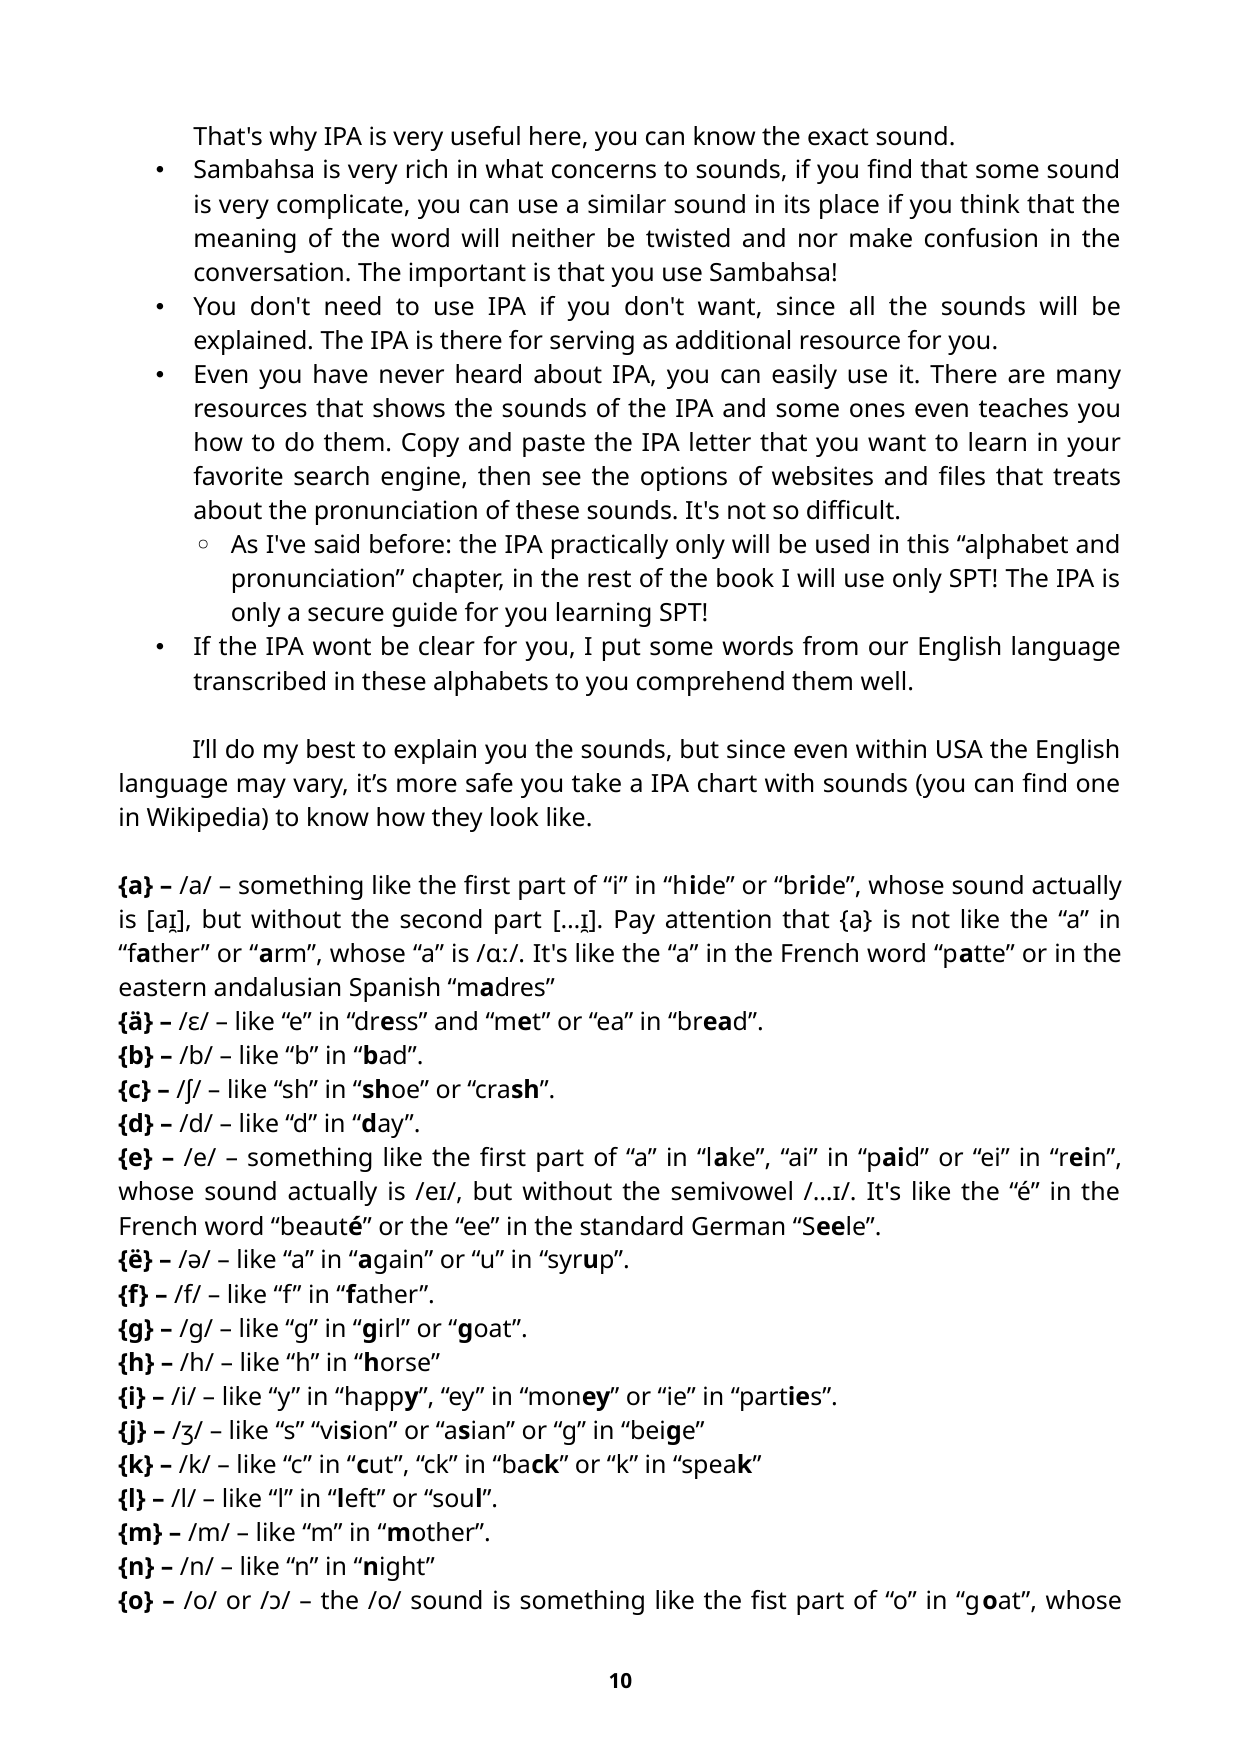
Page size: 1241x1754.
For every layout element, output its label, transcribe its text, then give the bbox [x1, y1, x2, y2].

list Sambahsa is very rich in what concerns to sounds, if you find that some sound is very complicate, you can use a similar sound in its place if you think that the meaning of the word will neither be twisted and nor make confusion in the conversation. The important is that you use Sambahsa! [156, 152, 1122, 288]
text {c} – /ʃ/ – like “sh” in “shoe” or “crash”. [118, 1072, 1122, 1106]
text {h} – /h/ – like “h” in “horse” [118, 1344, 1122, 1378]
text {k} – /k/ – like “c” in “cut”, “ck” in “back” or “k” in “speak” [118, 1447, 1122, 1481]
text {n} – /n/ – like “n” in “night” [118, 1549, 1122, 1583]
text {b} – /b/ – like “b” in “bad”. [118, 1038, 1122, 1072]
text {a} – /a/ – something like the first part of “i” in “hide” or “bride”, whose sound actually is [aɪ̯], but without the second part […ɪ̯]. Pay attention that {a} is not like the “a” in “father” or “arm”, whose “a” is /ɑː/. It's like the “a” in the French word “patte” or in the eastern andalusian Spanish “madres” [118, 867, 1122, 1004]
text {j} – /ʒ/ – like “s” “vision” or “asian” or “g” in “beige” [118, 1412, 1122, 1447]
text {i} – /i/ – like “y” in “happy”, “ey” in “money” or “ie” in “parties”. [118, 1378, 1122, 1412]
text {ë} – /ə/ – like “a” in “again” or “u” in “syrup”. [118, 1242, 1122, 1276]
text I’ll do my best to explain you the sounds, but since even within USA the English language may vary, it’s more safe you take a IPA chart with sounds (you can find one in Wikipedia) to know how they look like. [118, 731, 1122, 833]
text {o} – /o/ or /ɔ/ – the /o/ sound is something like the fist part of “o” in “goat”, whose [118, 1583, 1122, 1617]
list Even you have never heard about IPA, you can easily use it. There are many resources that shows the sounds of the IPA and some ones even teaches you how to do them. Copy and paste the IPA letter that you want to learn in your favorite search engine, then see the options of websites and files that treats about the pronunciation of these sounds. It's not so difficult. [156, 357, 1122, 527]
text {f} – /f/ – like “f” in “father”. [118, 1276, 1122, 1310]
list If the IPA wont be clear for you, I put some words from our English language transcribed in these alphabets to you comprehend them well. [156, 629, 1122, 697]
text {l} – /l/ – like “l” in “left” or “soul”. [118, 1481, 1122, 1515]
text {g} – /g/ – like “g” in “girl” or “goat”. [118, 1310, 1122, 1344]
text {ä} – /ɛ/ – like “e” in “dress” and “met” or “ea” in “bread”. [118, 1004, 1122, 1038]
list You don't need to use IPA if you don't want, since all the sounds will be explained. The IPA is there for serving as additional resource for you. [156, 288, 1122, 357]
list As I've said before: the IPA practically only will be used in this “alphabet and pronunciation” chapter, in the rest of the book I will use only SPT! The IPA is only a secure guide for you learning SPT! [193, 527, 1122, 629]
list That's why IPA is very useful here, you can know the exact sound. [156, 118, 1122, 152]
text {d} – /d/ – like “d” in “day”. [118, 1106, 1122, 1140]
text {m} – /m/ – like “m” in “mother”. [118, 1515, 1122, 1549]
text {e} – /e/ – something like the first part of “a” in “lake”, “ai” in “paid” or “ei” in “rein”, whose sound actually is /eɪ/, but without the semivowel /…ɪ/. It's like the “é” in the French word “beauté” or the “ee” in the standard German “Seele”. [118, 1140, 1122, 1242]
